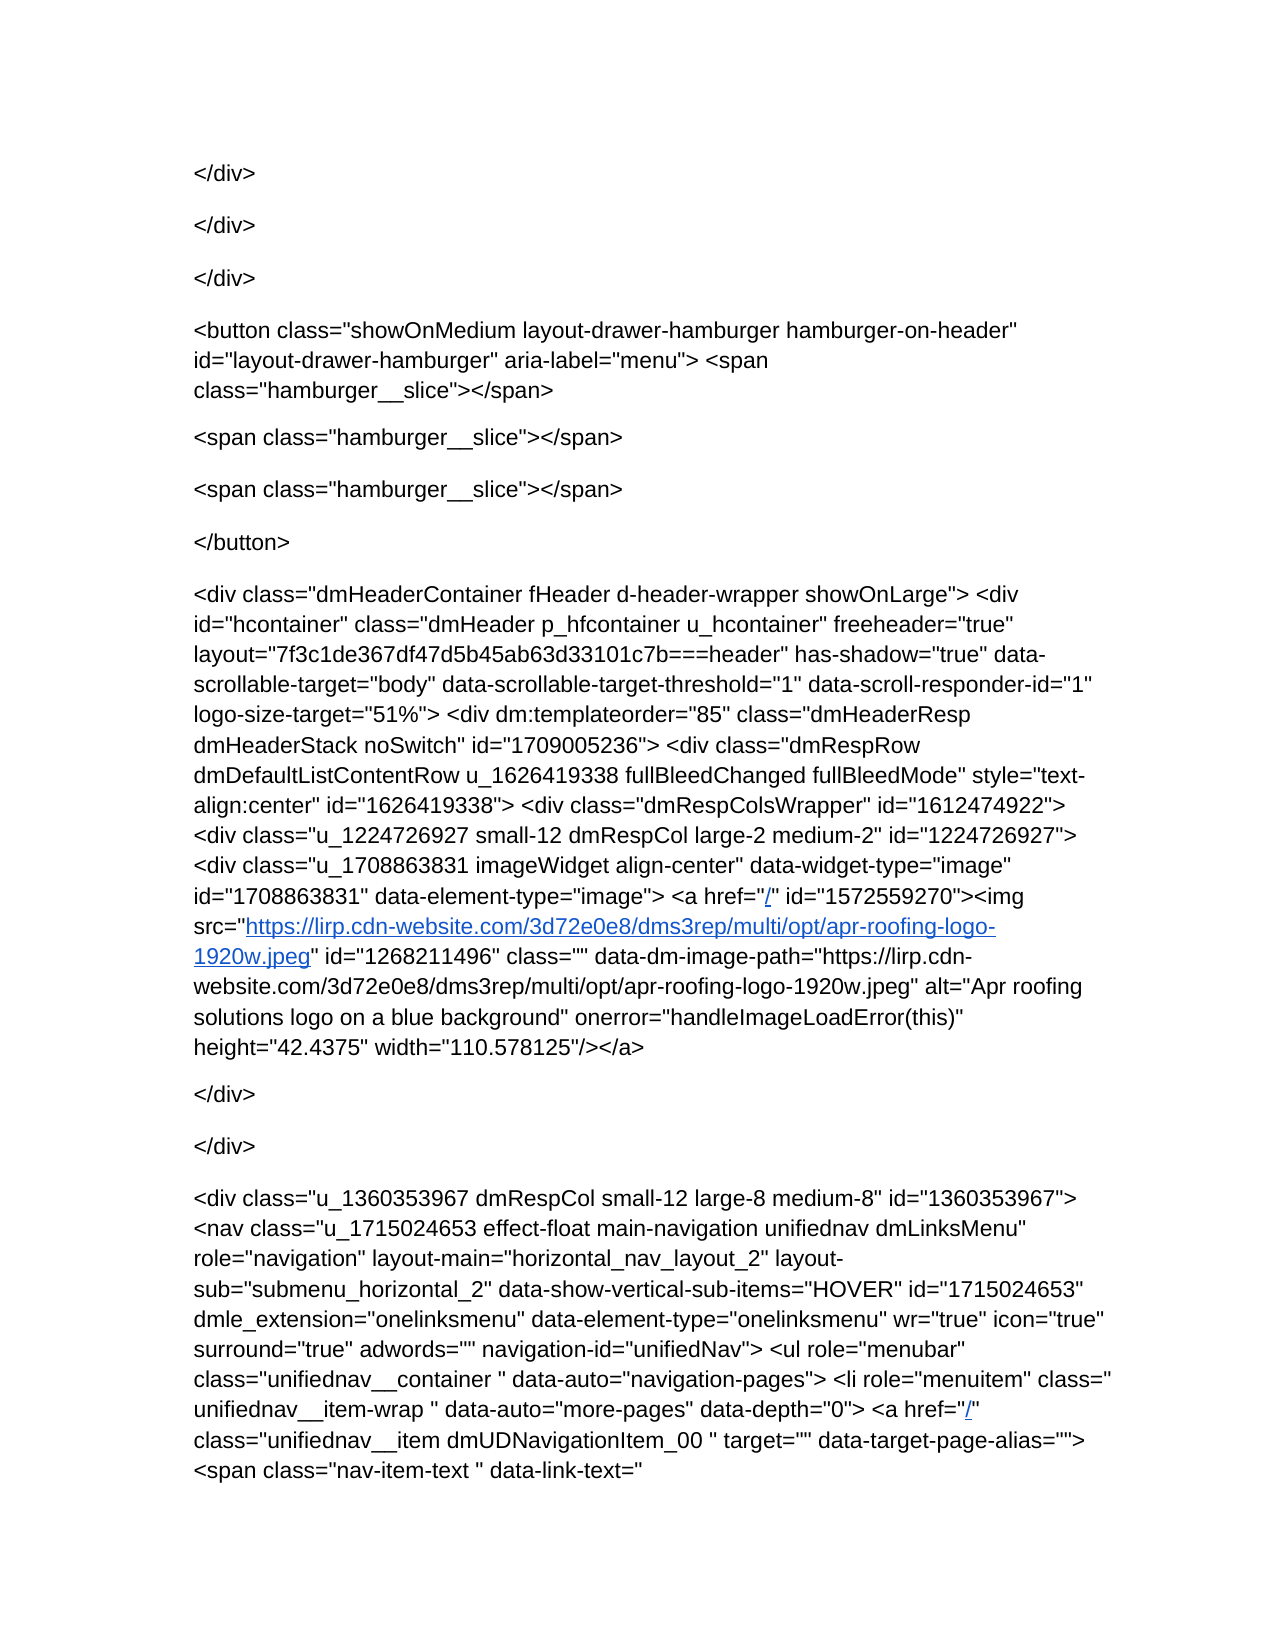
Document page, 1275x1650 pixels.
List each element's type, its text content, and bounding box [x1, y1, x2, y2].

table_cell <span class="hamburger__slice"></span> [183, 414, 1125, 466]
table_cell <span class="hamburger__slice"></span> [183, 466, 1125, 518]
table_cell [150, 1070, 183, 1122]
table_cell [150, 306, 183, 414]
table_cell [150, 570, 183, 1070]
table_cell [150, 254, 183, 306]
table_cell [150, 150, 183, 202]
table_cell </div> [183, 254, 1125, 306]
table_cell [150, 1123, 183, 1174]
table_cell </div> [183, 1070, 1125, 1122]
table_cell [150, 1175, 183, 1494]
table_cell </button> [183, 518, 1125, 570]
table_cell <button class="showOnMedium layout-drawer-hamburger hamburger-on-header" id="layout-drawer-hamburger" aria-label="menu"> <span class="hamburger__slice"></span> [183, 306, 1125, 414]
table_cell </div> [183, 1123, 1125, 1174]
table_cell <div class="dmHeaderContainer fHeader d-header-wrapper showOnLarge"> <div id="hcontainer" class="dmHeader p_hfcontainer u_hcontainer" freeheader="true" layout="7f3c1de367df47d5b45ab63d33101c7b===header" has-shadow="true" data-scrollable-target="body" data-scrollable-target-threshold="1" data-scroll-responder-id="1" logo-size-target="51%"> <div dm:templateorder="85" class="dmHeaderResp dmHeaderStack noSwitch" id="1709005236"> <div class="dmRespRow dmDefaultListContentRow u_1626419338 fullBleedChanged fullBleedMode" style="text-align:center" id="1626419338"> <div class="dmRespColsWrapper" id="1612474922"> <div class="u_1224726927 small-12 dmRespCol large-2 medium-2" id="1224726927"> <div class="u_1708863831 imageWidget align-center" data-widget-type="image" id="1708863831" data-element-type="image"> <a href="/" id="1572559270"><img src="https://lirp.cdn-website.com/3d72e0e8/dms3rep/multi/opt/apr-roofing-logo-1920w.jpeg" id="1268211496" class="" data-dm-image-path="https://lirp.cdn-website.com/3d72e0e8/dms3rep/multi/opt/apr-roofing-logo-1920w.jpeg" alt="Apr roofing solutions logo on a blue background" onerror="handleImageLoadError(this)" height="42.4375" width="110.578125"/></a> [183, 570, 1125, 1070]
table_cell </div> [183, 202, 1125, 254]
table_cell [150, 518, 183, 570]
table_cell <div class="u_1360353967 dmRespCol small-12 large-8 medium-8" id="1360353967"> <nav class="u_1715024653 effect-float main-navigation unifiednav dmLinksMenu" role="navigation" layout-main="horizontal_nav_layout_2" layout-sub="submenu_horizontal_2" data-show-vertical-sub-items="HOVER" id="1715024653" dmle_extension="onelinksmenu" data-element-type="onelinksmenu" wr="true" icon="true" surround="true" adwords="" navigation-id="unifiedNav"> <ul role="menubar" class="unifiednav__container " data-auto="navigation-pages"> <li role="menuitem" class=" unifiednav__item-wrap " data-auto="more-pages" data-depth="0"> <a href="/" class="unifiednav__item dmUDNavigationItem_00 " target="" data-target-page-alias=""> <span class="nav-item-text " data-link-text=" [183, 1175, 1125, 1494]
table_cell [150, 466, 183, 518]
table_cell </div> [183, 150, 1125, 202]
table_cell [150, 414, 183, 466]
table_cell [150, 202, 183, 254]
